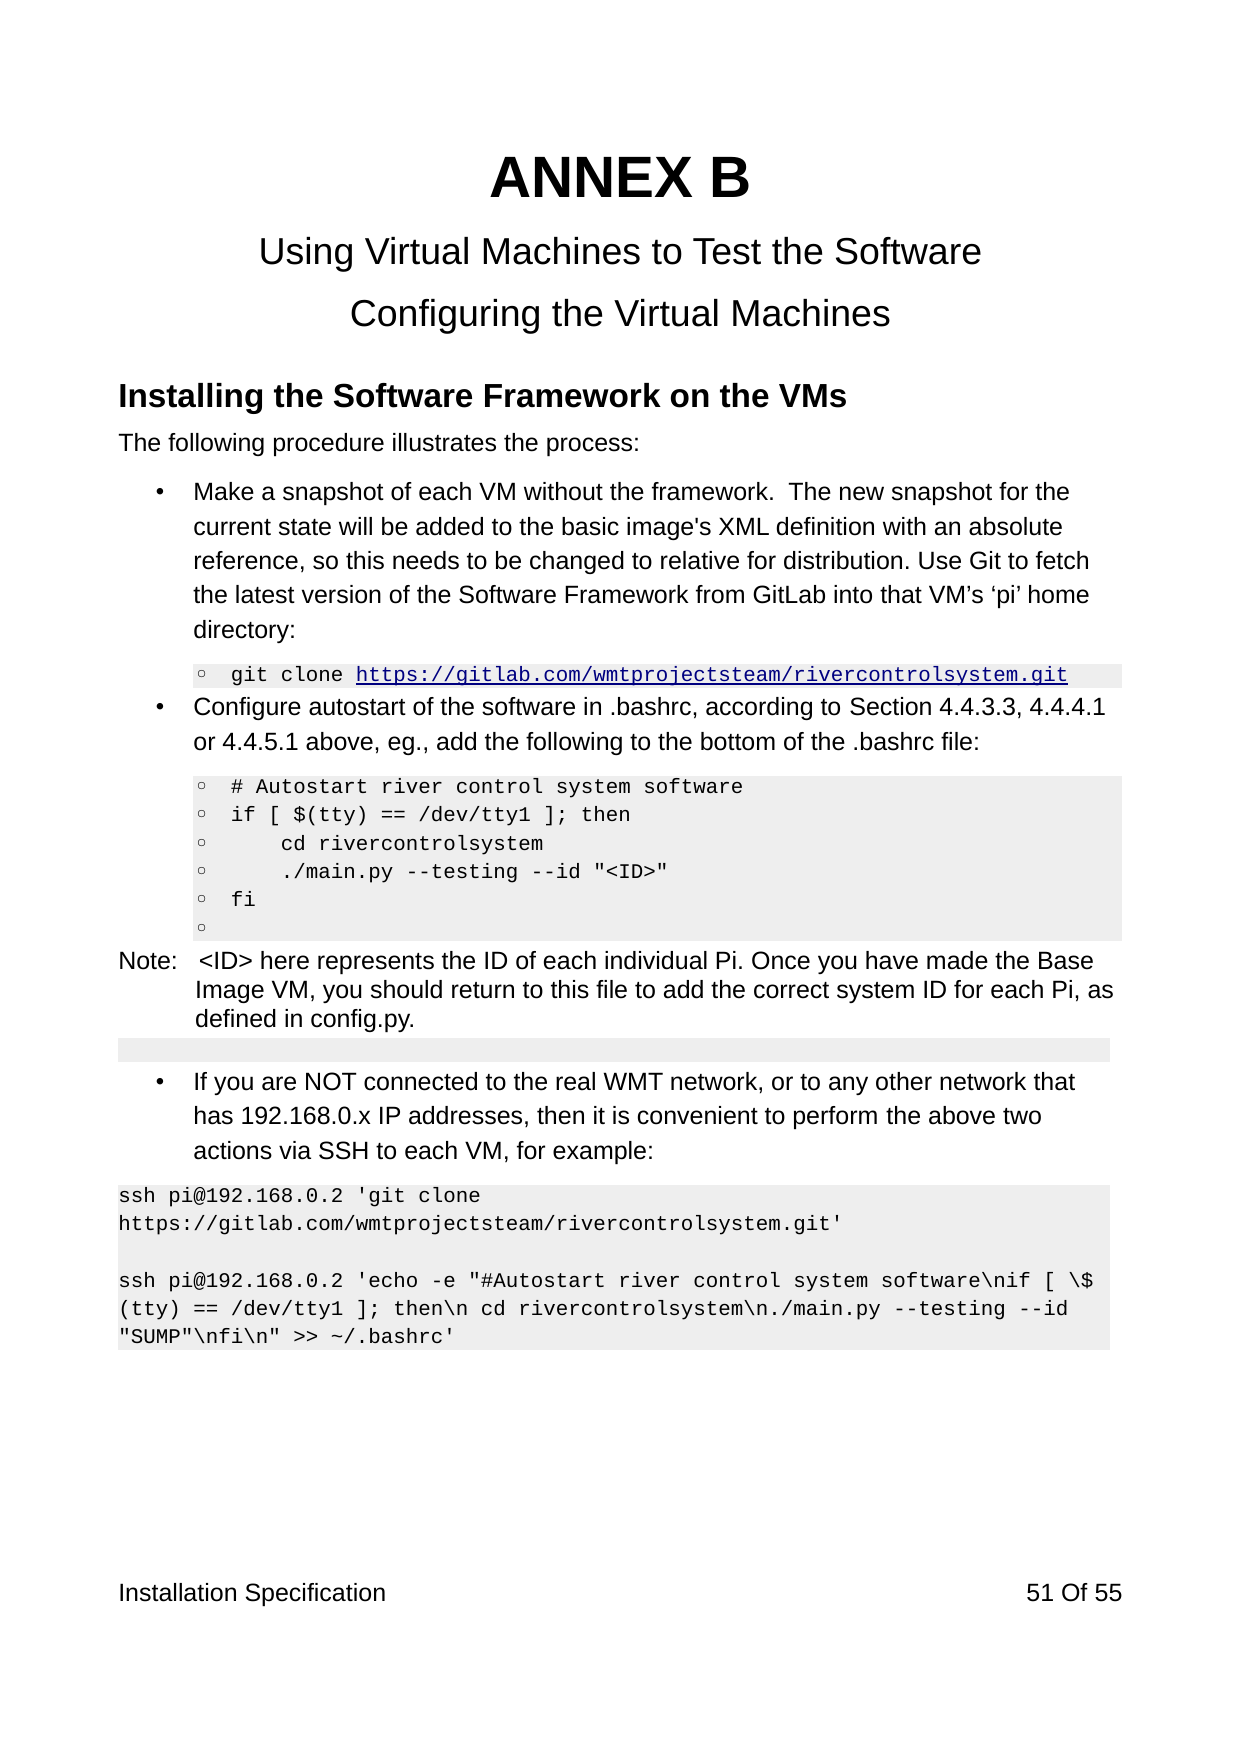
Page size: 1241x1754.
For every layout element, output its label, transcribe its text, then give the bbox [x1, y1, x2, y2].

text The following procedure illustrates the process: [118, 428, 1122, 457]
subtitle Installing the Software Framework on the VMs [118, 376, 1122, 414]
list If you are NOT connected to the real WMT network, or to any other network that has 192.168.0.x IP addresses, then it is convenient to perform the above two actions via SSH to each VM, for example: [156, 1067, 1122, 1164]
title ANNEX B [118, 143, 1122, 210]
list if [ $(tty) == /dev/tty1 ]; then [193, 804, 1122, 828]
subtitle Using Virtual Machines to Test the Software [118, 229, 1122, 272]
list ssh pi@192.168.0.2 'git clone https://gitlab.com/wmtprojectsteam/rivercontrolsystem.git' [118, 1185, 1110, 1237]
list Make a snapshot of each VM without the framework. The new snapshot for the current state will be added to the basic image's XML definition with an absolute reference, so this needs to be changed to relative for distribution. Use Git to fetch the latest version of the Software Framework from GitLab into that VM’s ‘pi’ home directory: [156, 477, 1122, 644]
list ./main.py --testing --id "<ID>" [193, 861, 1122, 885]
subtitle Configuring the Virtual Machines [118, 291, 1122, 334]
list cd rivercontrolsystem [193, 833, 1122, 856]
list fi [193, 889, 1122, 913]
list git clone https://gitlab.com/wmtprojectsteam/rivercontrolsystem.git [193, 664, 1122, 688]
text Note: <ID> here represents the ID of each individual Pi. Once you have made the Base Image VM, you should return to this file to add the correct system ID for each Pi, as defined in config.py. [118, 946, 1122, 1032]
list ssh pi@192.168.0.2 'echo -e "#Autostart river control system software\nif [ \$(tty) == /dev/tty1 ]; then\n cd rivercontrolsystem\n./main.py --testing --id "SUMP"\nfi\n" >> ~/.bashrc' [118, 1270, 1110, 1350]
list Configure autostart of the software in .bashrc, according to Section 4.4.3.3, 4.4.4.1 or 4.4.5.1 above, eg., add the following to the bottom of the .bashrc file: [156, 692, 1122, 756]
list # Autostart river control system software [193, 776, 1122, 800]
